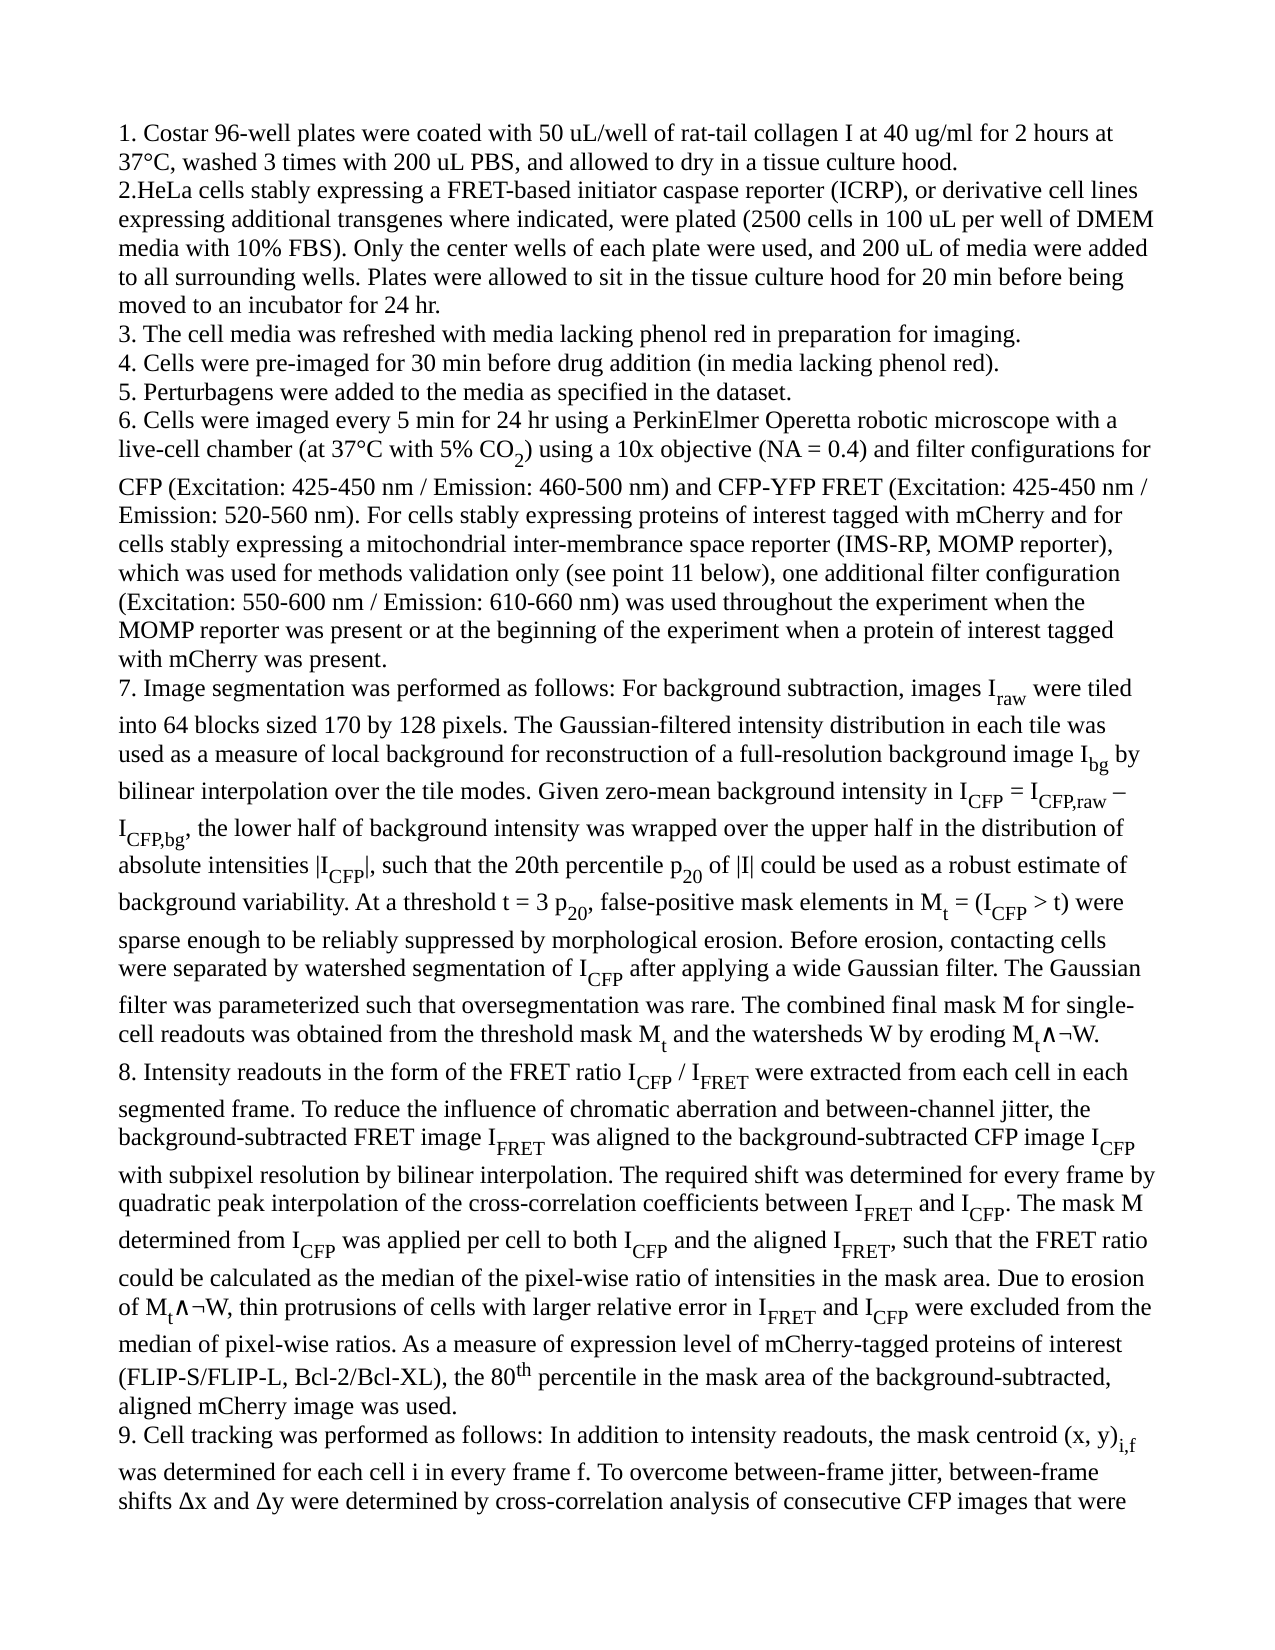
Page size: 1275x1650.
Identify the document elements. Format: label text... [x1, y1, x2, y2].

text 1. Costar 96-well plates were coated with 50 uL/well of rat-tail collagen I at 40 ug/ml for 2 hours at 37°C, washed 3 times with 200 uL PBS, and allowed to dry in a tissue culture hood. 2.HeLa cells stably expressing a FRET-based initiator caspase reporter (ICRP), or derivative cell lines expressing additional transgenes where indicated, were plated (2500 cells in 100 uL per well of DMEM media with 10% FBS). Only the center wells of each plate were used, and 200 uL of media were added to all surrounding wells. Plates were allowed to sit in the tissue culture hood for 20 min before being moved to an incubator for 24 hr. 3. The cell media was refreshed with media lacking phenol red in preparation for imaging. 4. Cells were pre-imaged for 30 min before drug addition (in media lacking phenol red). 5. Perturbagens were added to the media as specified in the dataset. 6. Cells were imaged every 5 min for 24 hr using a PerkinElmer Operetta robotic microscope with a live-cell chamber (at 37°C with 5% CO2) using a 10x objective (NA = 0.4) and filter configurations for CFP (Excitation: 425-450 nm / Emission: 460-500 nm) and CFP-YFP FRET (Excitation: 425-450 nm / Emission: 520-560 nm). For cells stably expressing proteins of interest tagged with mCherry and for cells stably expressing a mitochondrial inter-membrance space reporter (IMS-RP, MOMP reporter), which was used for methods validation only (see point 11 below), one additional filter configuration (Excitation: 550-600 nm / Emission: 610-660 nm) was used throughout the experiment when the MOMP reporter was present or at the beginning of the experiment when a protein of interest tagged with mCherry was present. 7. Image segmentation was performed as follows: For background subtraction, images Iraw were tiled into 64 blocks sized 170 by 128 pixels. The Gaussian-filtered intensity distribution in each tile was used as a measure of local background for reconstruction of a full-resolution background image Ibg by bilinear interpolation over the tile modes. Given zero-mean background intensity in ICFP = ICFP,raw – ICFP,bg, the lower half of background intensity was wrapped over the upper half in the distribution of absolute intensities |ICFP|, such that the 20th percentile p20 of |I| could be used as a robust estimate of background variability. At a threshold t = 3 p20, false-positive mask elements in Mt = (ICFP > t) were sparse enough to be reliably suppressed by morphological erosion. Before erosion, contacting cells were separated by watershed segmentation of ICFP after applying a wide Gaussian filter. The Gaussian filter was parameterized such that oversegmentation was rare. The combined final mask M for single-cell readouts was obtained from the threshold mask Mt and the watersheds W by eroding Mt∧¬W. 8. Intensity readouts in the form of the FRET ratio ICFP / IFRET were extracted from each cell in each segmented frame. To reduce the influence of chromatic aberration and between-channel jitter, the background-subtracted FRET image IFRET was aligned to the background-subtracted CFP image ICFP with subpixel resolution by bilinear interpolation. The required shift was determined for every frame by quadratic peak interpolation of the cross-correlation coefficients between IFRET and ICFP. The mask M determined from ICFP was applied per cell to both ICFP and the aligned IFRET, such that the FRET ratio could be calculated as the median of the pixel-wise ratio of intensities in the mask area. Due to erosion of Mt∧¬W, thin protrusions of cells with larger relative error in IFRET and ICFP were excluded from the median of pixel-wise ratios. As a measure of expression level of mCherry-tagged proteins of interest (FLIP-S/FLIP-L, Bcl-2/Bcl-XL), the 80th percentile in the mask area of the background-subtracted, aligned mCherry image was used. 9. Cell tracking was performed as follows: In addition to intensity readouts, the mask centroid (x, y)i,f was determined for each cell i in every frame f. To overcome between-frame jitter, between-frame shifts Δx and Δy were determined by cross-correlation analysis of consecutive CFP images that were [118, 118, 1157, 1514]
